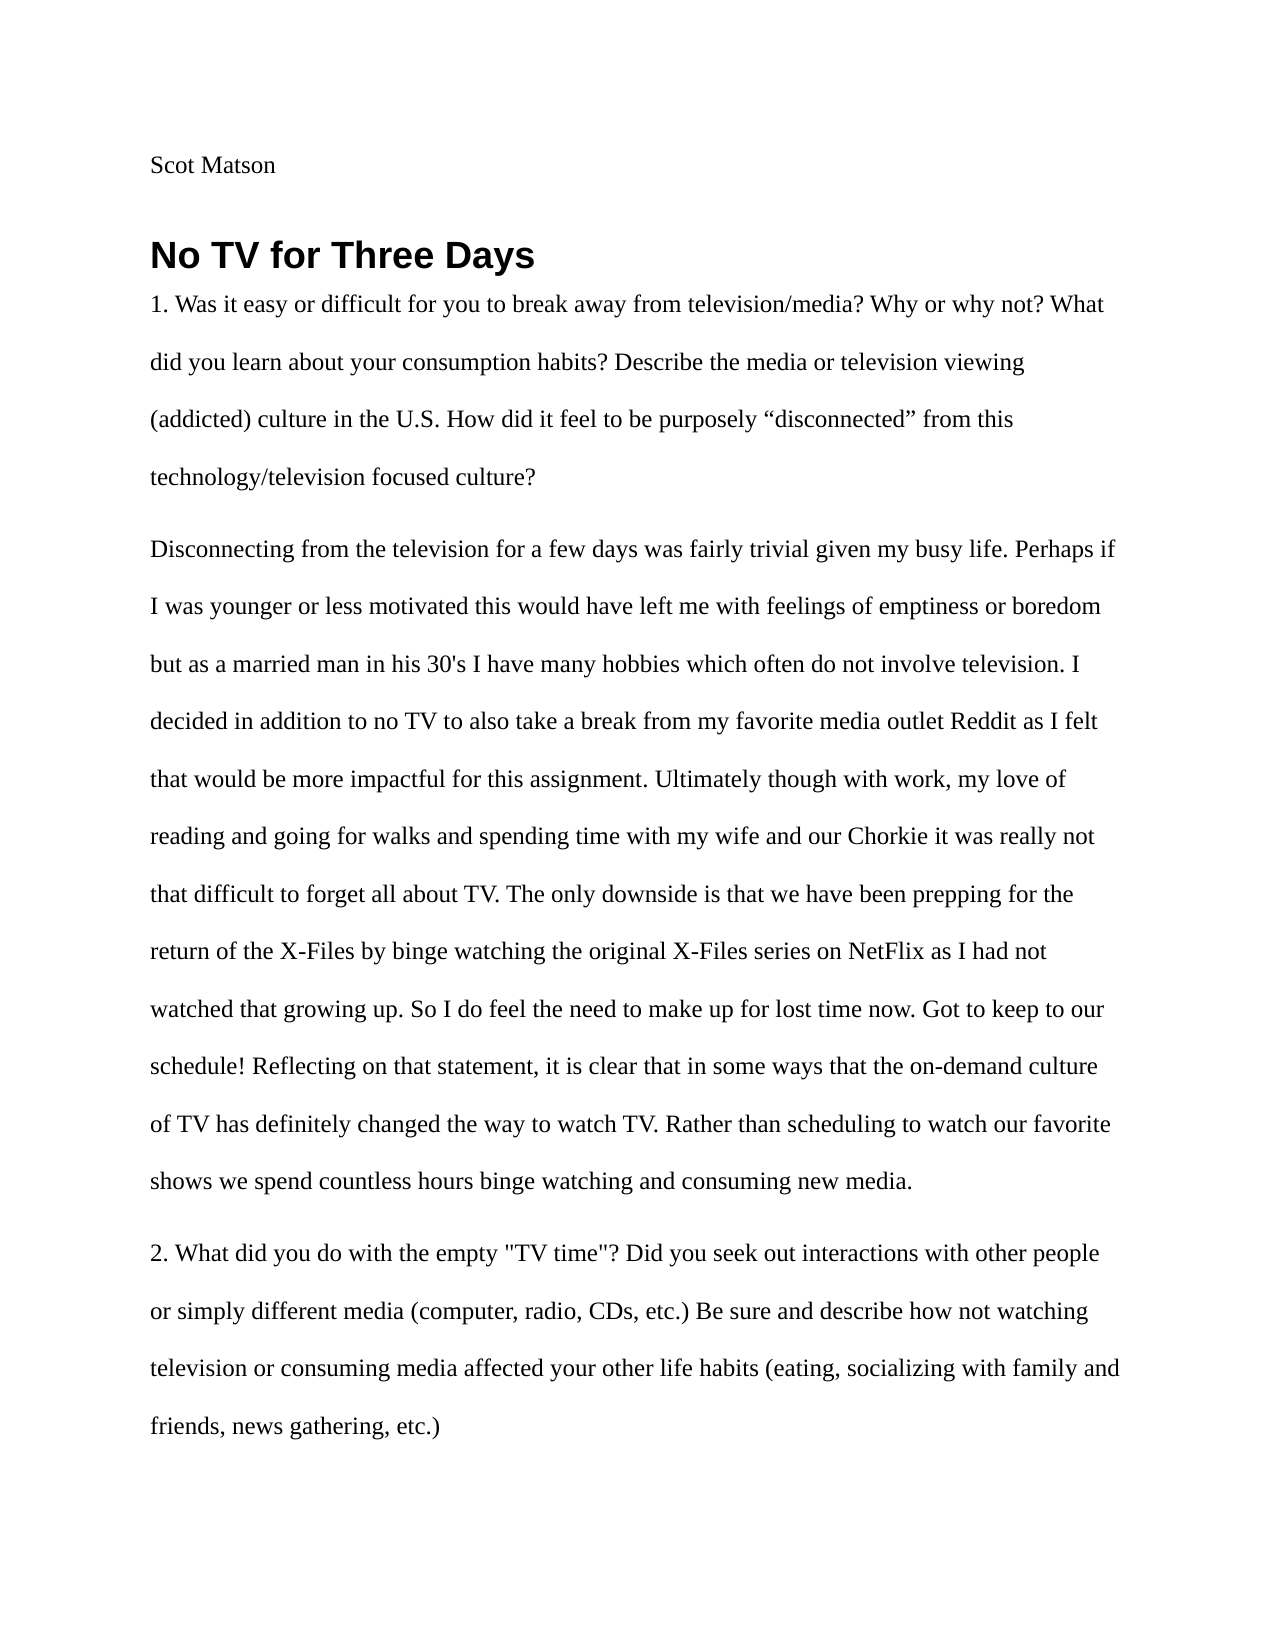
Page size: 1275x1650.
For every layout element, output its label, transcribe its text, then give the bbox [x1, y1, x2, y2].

text 2. What did you do with the empty "TV time"? Did you seek out interactions with other people or simply different media (computer, radio, CDs, etc.) Be sure and describe how not watching television or consuming media affected your other life habits (eating, socializing with family and friends, news gathering, etc.) [150, 1238, 1125, 1440]
subtitle No TV for Three Days [150, 233, 1125, 277]
text Disconnecting from the television for a few days was fairly trivial given my busy life. Perhaps if I was younger or less motivated this would have left me with feelings of emptiness or boredom but as a married man in his 30's I have many hobbies which often do not involve television. I decided in addition to no TV to also take a break from my favorite media outlet Reddit as I felt that would be more impactful for this assignment. Ultimately though with work, my love of reading and going for walks and spending time with my wife and our Chorkie it was really not that difficult to forget all about TV. The only downside is that we have been prepping for the return of the X-Files by binge watching the original X-Files series on NetFlix as I had not watched that growing up. So I do feel the need to make up for lost time now. Got to keep to our schedule! Reflecting on that statement, it is clear that in some ways that the on-demand culture of TV has definitely changed the way to watch TV. Rather than scheduling to watch our favorite shows we spend countless hours binge watching and consuming new media. [150, 534, 1125, 1195]
text 1. Was it easy or difficult for you to break away from television/media? Why or why not? What did you learn about your consumption habits? Describe the media or television viewing (addicted) culture in the U.S. How did it feel to be purposely “disconnected” from this technology/television focused culture? [150, 289, 1125, 491]
